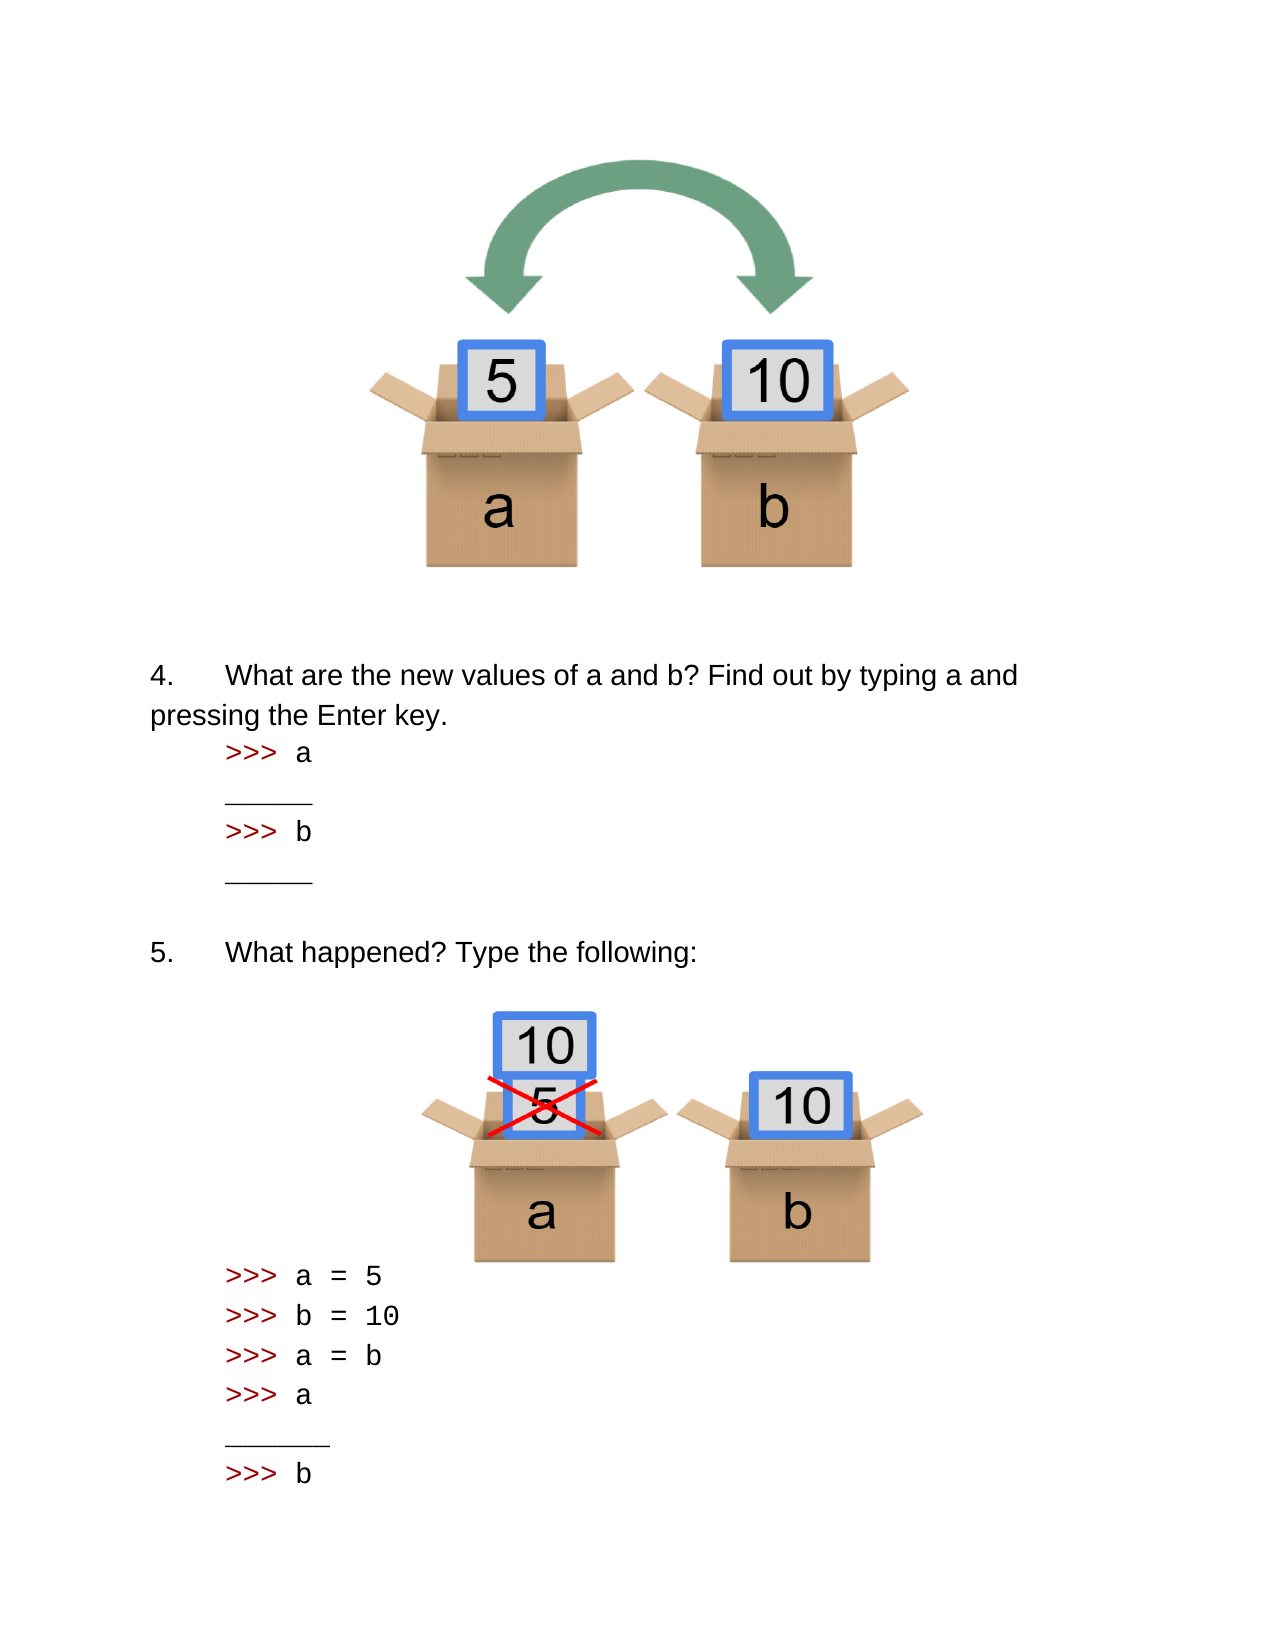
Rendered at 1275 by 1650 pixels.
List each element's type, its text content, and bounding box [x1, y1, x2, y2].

text >>> a [150, 1380, 1125, 1413]
text >>> b [150, 1459, 1125, 1492]
text >>> a = b [150, 1341, 1125, 1374]
text ______ [150, 1420, 1125, 1453]
text >>> a [150, 738, 1125, 771]
text >>> b [150, 817, 1125, 851]
text _____ [150, 778, 1125, 811]
text 5. What happened? Type the following: [150, 934, 1125, 968]
text >>> a = 5 [150, 975, 1125, 1294]
picture [382, 974, 929, 1286]
picture [319, 150, 956, 613]
text _____ [150, 857, 1125, 890]
text >>> b = 10 [150, 1301, 1125, 1334]
text 4. What are the new values of a and b? Find out by typing a and pressing the Enter key. [150, 658, 1125, 732]
